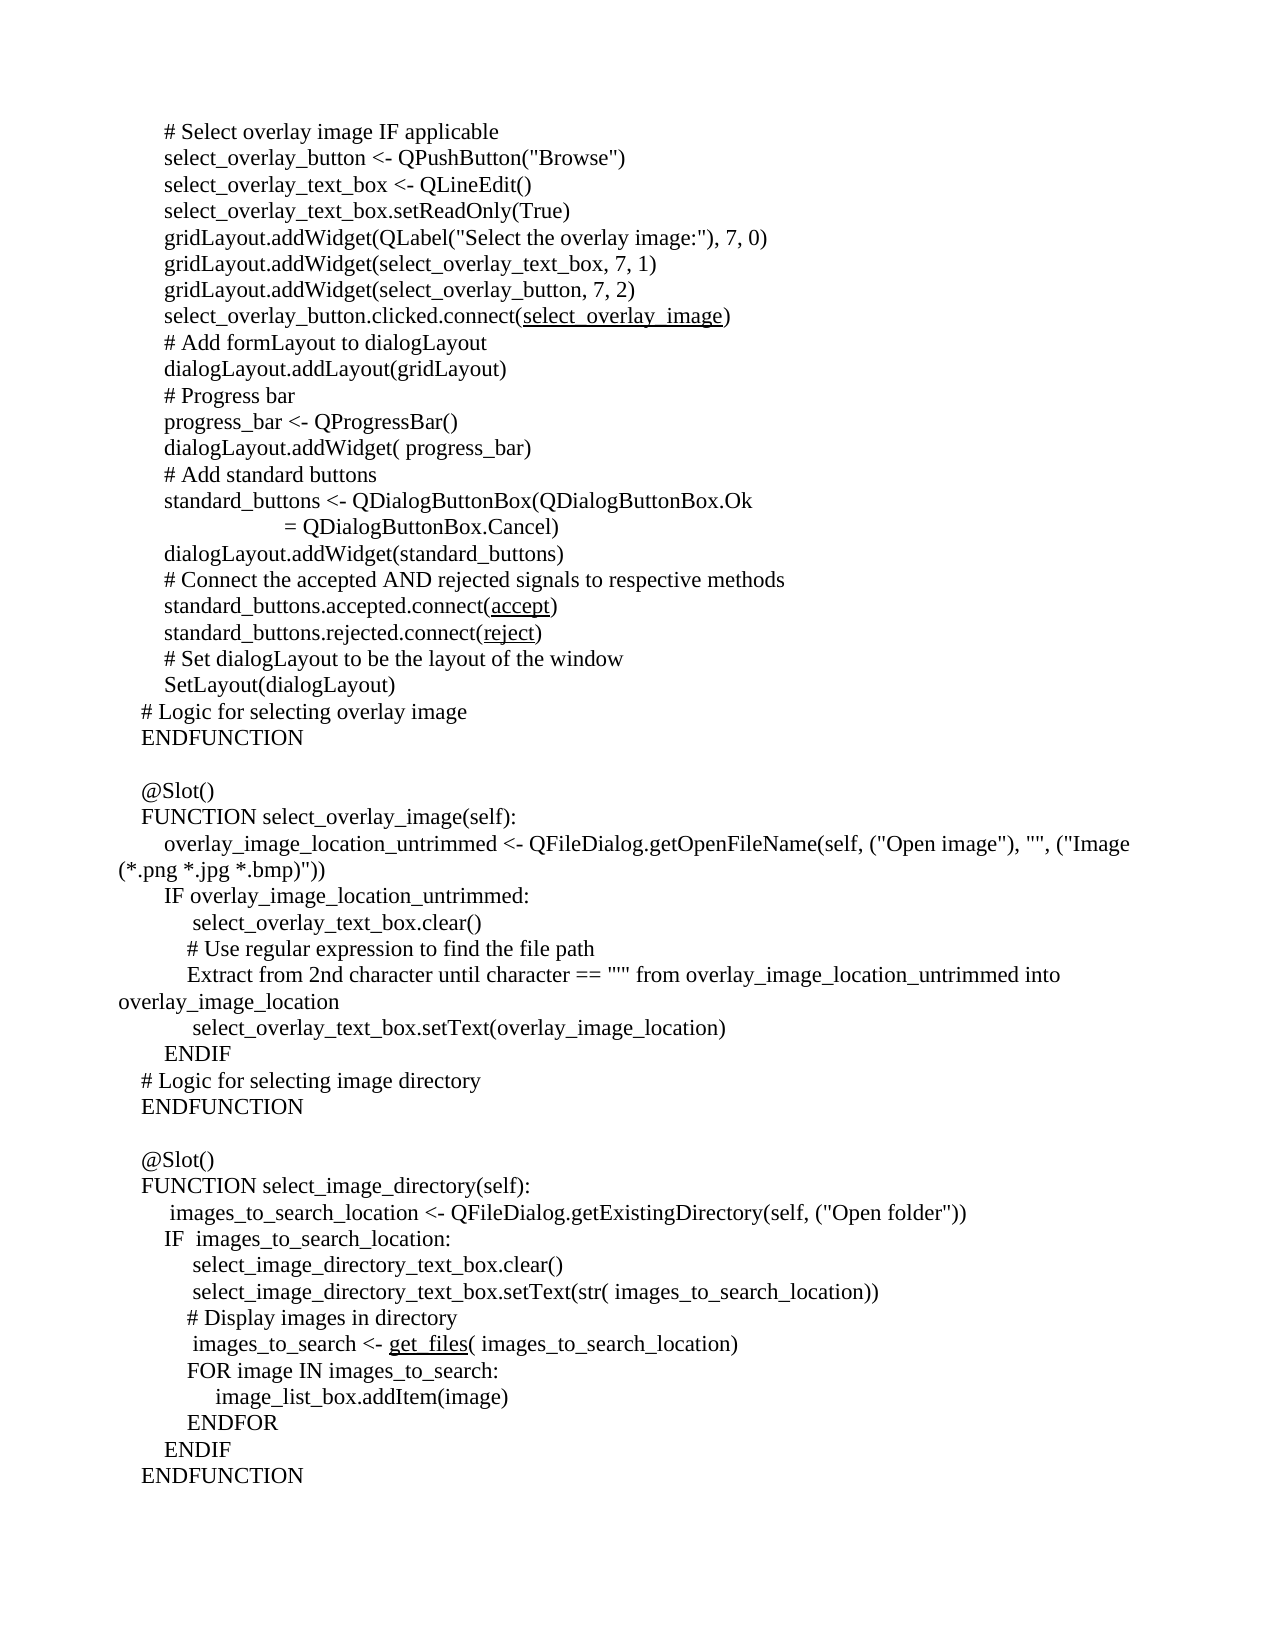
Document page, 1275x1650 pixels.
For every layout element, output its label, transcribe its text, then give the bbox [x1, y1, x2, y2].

text select_overlay_text_box.setReadOnly(True) [118, 197, 1157, 223]
text Extract from 2nd character until character == "'" from overlay_image_location_untrimmed into overlay_image_location [118, 961, 1157, 1014]
text ENDFUNCTION [118, 1093, 1157, 1119]
text select_overlay_button <- QPushButton("Browse") [118, 144, 1157, 171]
text ENDFOR [118, 1409, 1157, 1436]
text ENDFUNCTION [118, 724, 1157, 751]
text gridLayout.addWidget(QLabel("Select the overlay image:"), 7, 0) [118, 223, 1157, 250]
text # Display images in directory [118, 1304, 1157, 1330]
text select_image_directory_text_box.setText(str( images_to_search_location)) [118, 1278, 1157, 1304]
text select_overlay_text_box.clear() [118, 909, 1157, 935]
text @Slot() [118, 1146, 1157, 1172]
text standard_buttons <- QDialogButtonBox(QDialogButtonBox.Ok [118, 487, 1157, 513]
text FOR image IN images_to_search: [118, 1357, 1157, 1383]
text dialogLayout.addWidget(standard_buttons) [118, 540, 1157, 566]
text standard_buttons.rejected.connect(reject) [118, 619, 1157, 645]
text # Logic for selecting overlay image [118, 698, 1157, 724]
text # Logic for selecting image directory [118, 1067, 1157, 1093]
text overlay_image_location_untrimmed <- QFileDialog.getOpenFileName(self, ("Open image"), "", ("Image (*.png *.jpg *.bmp)")) [118, 830, 1157, 882]
text dialogLayout.addLayout(gridLayout) [118, 355, 1157, 382]
text ENDIF [118, 1436, 1157, 1462]
text image_list_box.addItem(image) [118, 1383, 1157, 1409]
text # Use regular expression to find the file path [118, 935, 1157, 961]
text ENDFUNCTION [118, 1462, 1157, 1488]
text images_to_search_location <- QFileDialog.getExistingDirectory(self, ("Open folder")) [118, 1199, 1157, 1225]
text FUNCTION select_image_directory(self): [118, 1172, 1157, 1199]
text # Progress bar [118, 382, 1157, 408]
text select_overlay_text_box <- QLineEdit() [118, 171, 1157, 197]
text select_overlay_text_box.setText(overlay_image_location) [118, 1014, 1157, 1041]
text # Add standard buttons [118, 461, 1157, 487]
text gridLayout.addWidget(select_overlay_button, 7, 2) [118, 276, 1157, 303]
text standard_buttons.accepted.connect(accept) [118, 592, 1157, 619]
text dialogLayout.addWidget( progress_bar) [118, 434, 1157, 461]
text SetLayout(dialogLayout) [118, 672, 1157, 698]
text IF images_to_search_location: [118, 1225, 1157, 1251]
text # Add formLayout to dialogLayout [118, 329, 1157, 355]
text # Connect the accepted AND rejected signals to respective methods [118, 566, 1157, 592]
text IF overlay_image_location_untrimmed: [118, 882, 1157, 909]
text gridLayout.addWidget(select_overlay_text_box, 7, 1) [118, 250, 1157, 276]
text progress_bar <- QProgressBar() [118, 408, 1157, 434]
text @Slot() [118, 777, 1157, 803]
text select_image_directory_text_box.clear() [118, 1251, 1157, 1278]
text # Set dialogLayout to be the layout of the window [118, 645, 1157, 672]
text FUNCTION select_overlay_image(self): [118, 803, 1157, 830]
text # Select overlay image IF applicable [118, 118, 1157, 144]
text select_overlay_button.clicked.connect(select_overlay_image) [118, 303, 1157, 329]
text = QDialogButtonBox.Cancel) [118, 513, 1157, 540]
text ENDIF [118, 1041, 1157, 1067]
text images_to_search <- get_files( images_to_search_location) [118, 1330, 1157, 1357]
